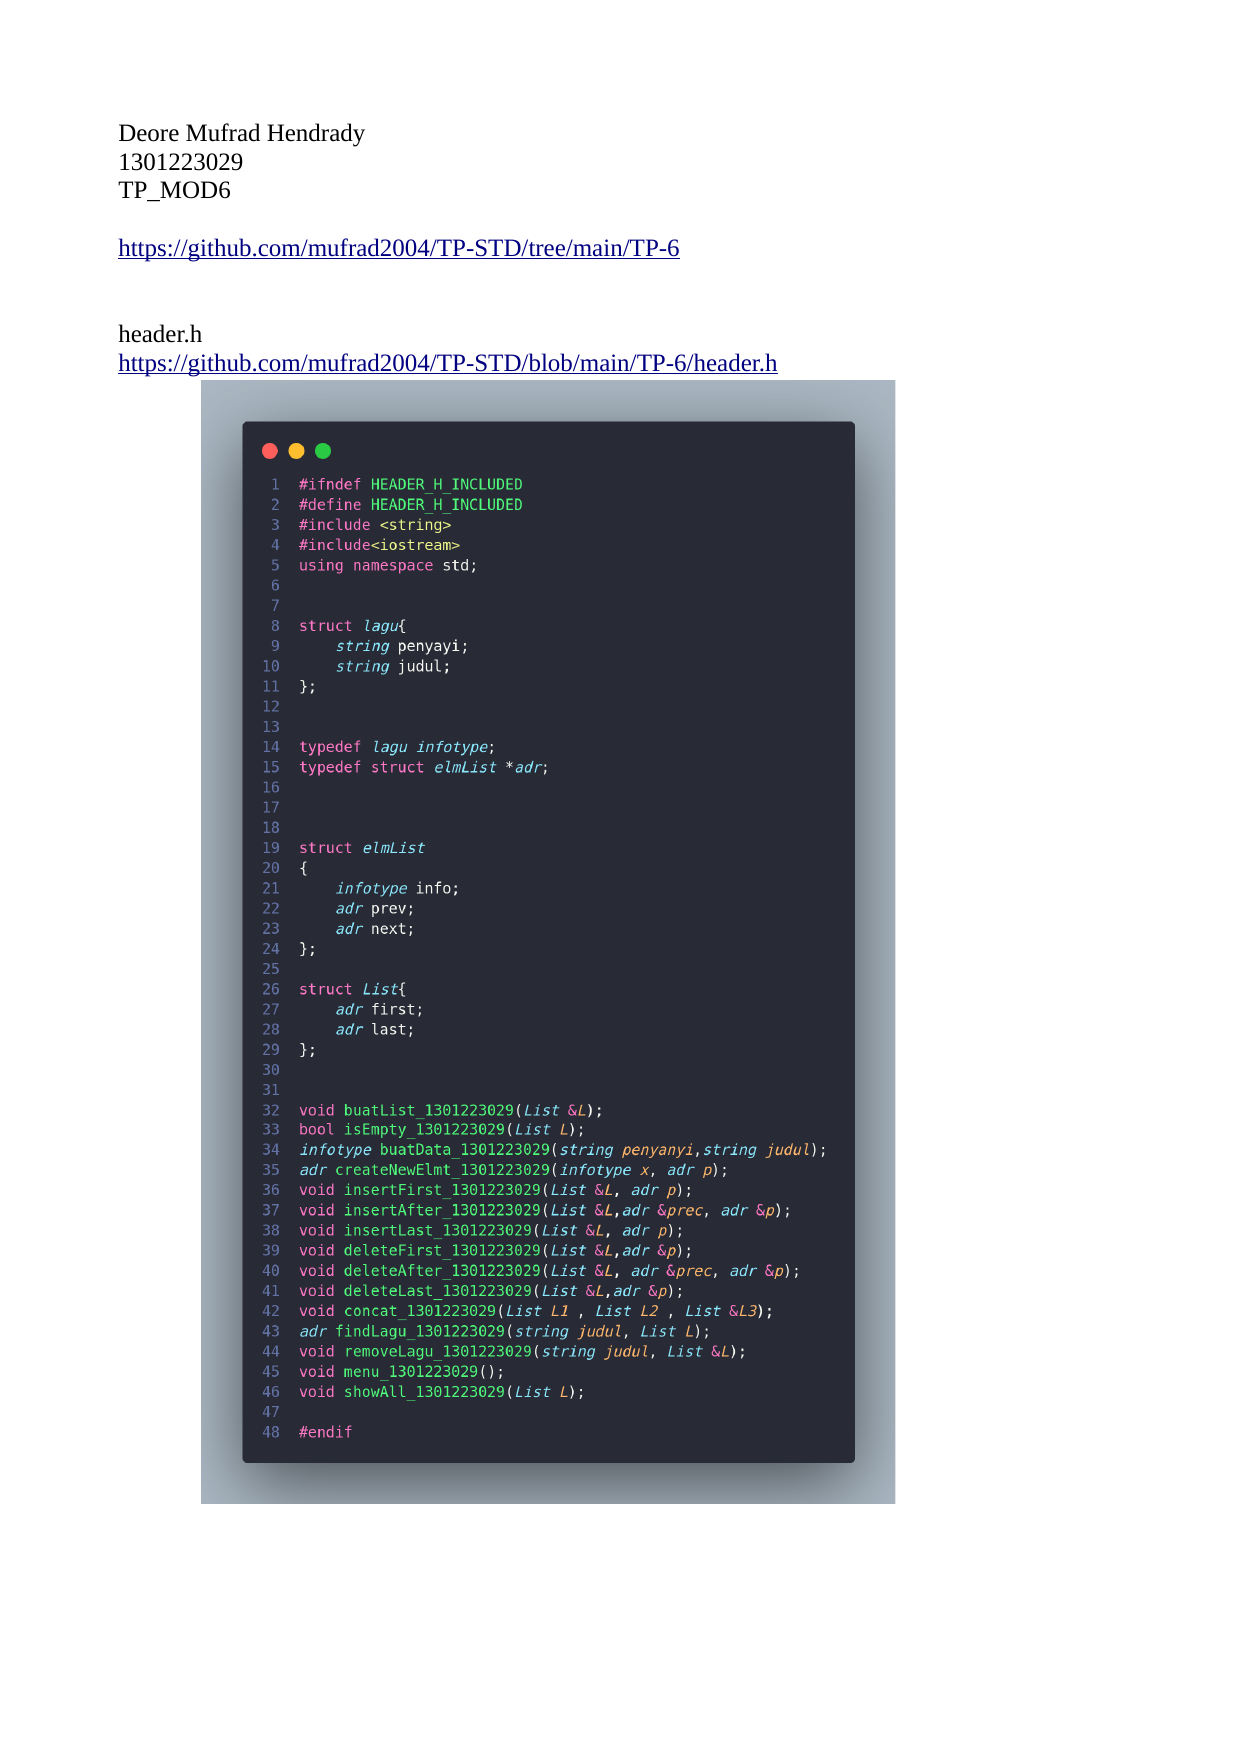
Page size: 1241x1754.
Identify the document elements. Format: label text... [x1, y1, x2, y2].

text https://github.com/mufrad2004/TP-STD/blob/main/TP-6/header.h [118, 348, 1122, 377]
text 1301223029 [118, 147, 1122, 176]
picture [201, 380, 896, 1504]
text Deore Mufrad Hendrady [118, 118, 1122, 147]
text https://github.com/mufrad2004/TP-STD/tree/main/TP-6 [118, 233, 1122, 262]
text TP_MOD6 [118, 176, 1122, 204]
text header.h [118, 319, 1122, 348]
